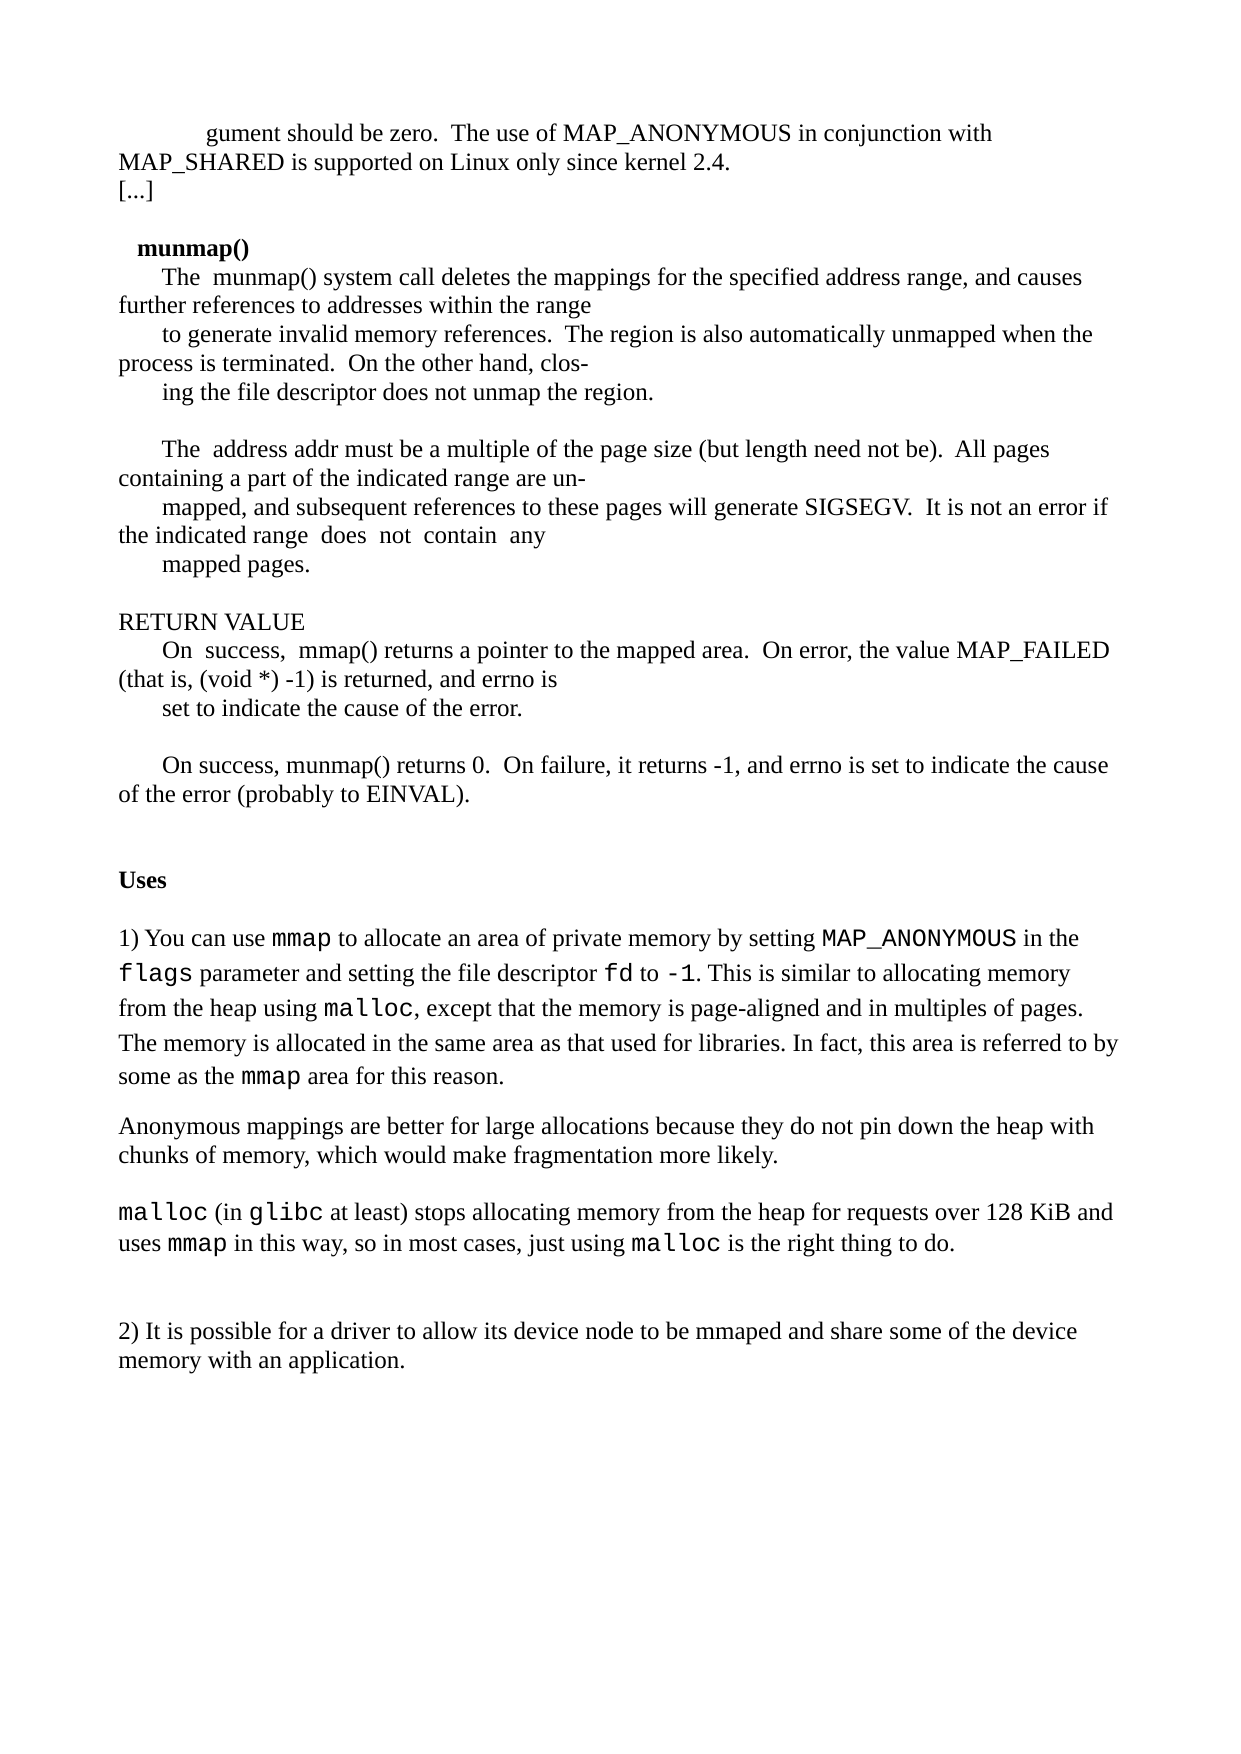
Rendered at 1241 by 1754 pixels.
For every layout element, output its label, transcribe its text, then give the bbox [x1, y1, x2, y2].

text mapped, and subsequent references to these pages will generate SIGSEGV. It is not an error if the indicated range does not contain any [118, 492, 1122, 549]
text [...] [118, 176, 1122, 204]
text 2) It is possible for a driver to allow its device node to be mmaped and share some of the device memory with an application. [118, 1316, 1122, 1374]
text set to indicate the cause of the error. [118, 693, 1122, 722]
text On success, munmap() returns 0. On failure, it returns -1, and errno is set to indicate the cause of the error (probably to EINVAL). [118, 751, 1122, 808]
text gument should be zero. The use of MAP_ANONYMOUS in conjunction with MAP_SHARED is supported on Linux only since kernel 2.4. [118, 118, 1122, 176]
text Uses [118, 866, 1122, 894]
text 1) You can use mmap to allocate an area of private memory by setting MAP_ANONYMOUS in the flags parameter and setting the file descriptor fd to -1. This is similar to allocating memory from the heap using malloc, except that the memory is page-aligned and in multiples of pages. The memory is allocated in the same area as that used for libraries. In fact, this area is referred to by some as the mmap area for this reason. [118, 923, 1122, 1092]
text The munmap() system call deletes the mappings for the specified address range, and causes further references to addresses within the range [118, 262, 1122, 319]
text ing the file descriptor does not unmap the region. [118, 377, 1122, 406]
text to generate invalid memory references. The region is also automatically unmapped when the process is terminated. On the other hand, clos‐ [118, 319, 1122, 377]
text mapped pages. [118, 549, 1122, 578]
text Anonymous mappings are better for large allocations because they do not pin down the heap with chunks of memory, which would make fragmentation more likely. [118, 1111, 1122, 1169]
text RETURN VALUE [118, 607, 1122, 636]
text On success, mmap() returns a pointer to the mapped area. On error, the value MAP_FAILED (that is, (void *) -1) is returned, and errno is [118, 636, 1122, 693]
text malloc (in glibc at least) stops allocating memory from the heap for requests over 128 KiB and uses mmap in this way, so in most cases, just using malloc is the right thing to do. [118, 1197, 1122, 1259]
text munmap() [118, 233, 1122, 262]
text The address addr must be a multiple of the page size (but length need not be). All pages containing a part of the indicated range are un‐ [118, 434, 1122, 492]
